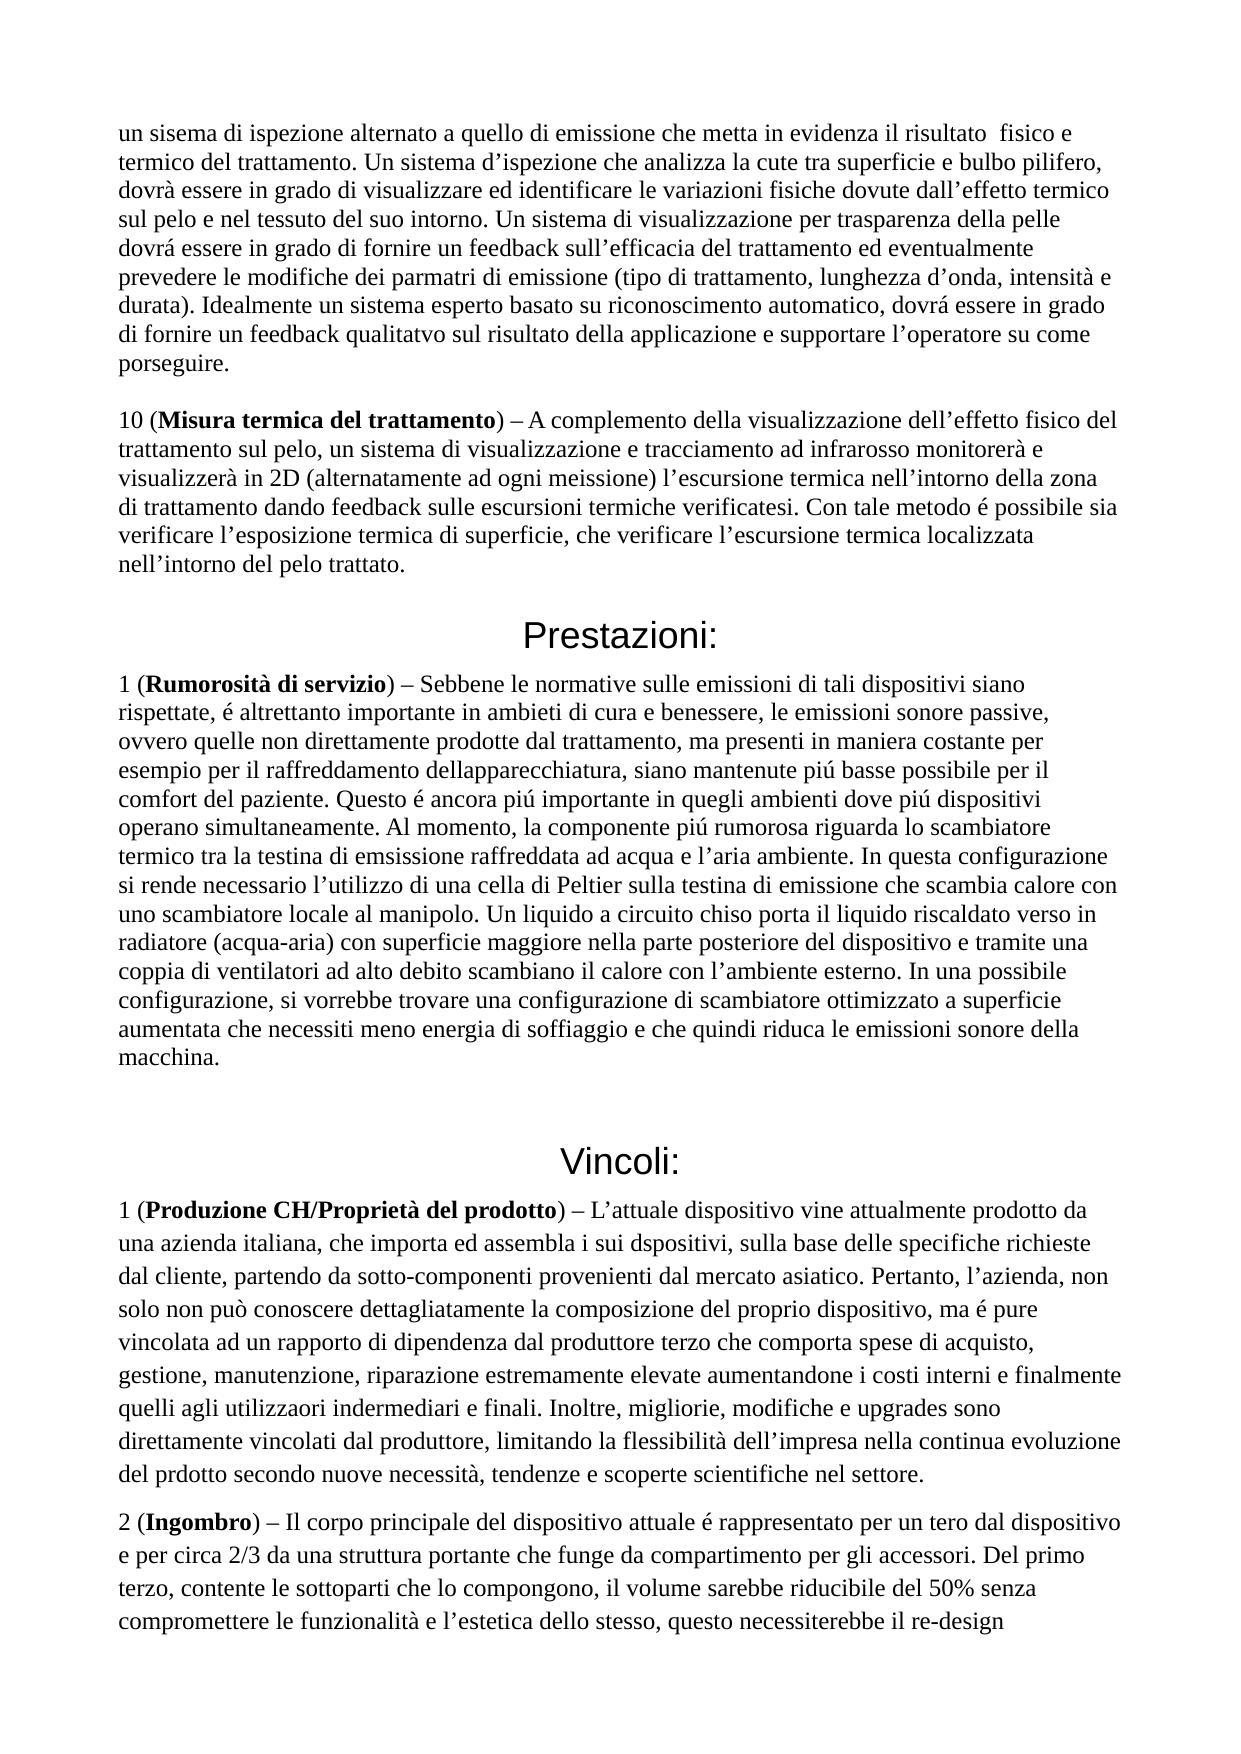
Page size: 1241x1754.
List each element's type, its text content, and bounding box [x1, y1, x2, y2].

text 10 (Misura termica del trattamento) – A complemento della visualizzazione dell’effetto fisico del trattamento sul pelo, un sistema di visualizzazione e tracciamento ad infrarosso monitorerà e visualizzerà in 2D (alternatamente ad ogni meissione) l’escursione termica nell’intorno della zona di trattamento dando feedback sulle escursioni termiche verificatesi. Con tale metodo é possibile sia verificare l’esposizione termica di superficie, che verificare l’escursione termica localizzata nell’intorno del pelo trattato. [118, 406, 1122, 578]
text 1 (Rumorosità di servizio) – Sebbene le normative sulle emissioni di tali dispositivi siano rispettate, é altrettanto importante in ambieti di cura e benessere, le emissioni sonore passive, ovvero quelle non direttamente prodotte dal trattamento, ma presenti in maniera costante per esempio per il raffreddamento dellapparecchiatura, siano mantenute piú basse possibile per il comfort del paziente. Questo é ancora piú importante in quegli ambienti dove piú dispositivi operano simultaneamente. Al momento, la componente piú rumorosa riguarda lo scambiatore termico tra la testina di emsissione raffreddata ad acqua e l’aria ambiente. In questa configurazione si rende necessario l’utilizzo di una cella di Peltier sulla testina di emissione che scambia calore con uno scambiatore locale al manipolo. Un liquido a circuito chiso porta il liquido riscaldato verso in radiatore (acqua-aria) con superficie maggiore nella parte posteriore del dispositivo e tramite una coppia di ventilatori ad alto debito scambiano il calore con l’ambiente esterno. In una possibile configurazione, si vorrebbe trovare una configurazione di scambiatore ottimizzato a superficie aumentata che necessiti meno energia di soffiaggio e che quindi riduca le emissioni sonore della macchina. [118, 669, 1122, 1071]
subtitle Prestazioni: [118, 613, 1122, 656]
text 2 (Ingombro) – Il corpo principale del dispositivo attuale é rappresentato per un tero dal dispositivo e per circa 2/3 da una struttura portante che funge da compartimento per gli accessori. Del primo terzo, contente le sottoparti che lo compongono, il volume sarebbe riducibile del 50% senza compromettere le funzionalità e l’estetica dello stesso, questo necessiterebbe il re-design [118, 1507, 1122, 1634]
text un sisema di ispezione alternato a quello di emissione che metta in evidenza il risultato fisico e termico del trattamento. Un sistema d’ispezione che analizza la cute tra superficie e bulbo pilifero, dovrà essere in grado di visualizzare ed identificare le variazioni fisiche dovute dall’effetto termico sul pelo e nel tessuto del suo intorno. Un sistema di visualizzazione per trasparenza della pelle dovrá essere in grado di fornire un feedback sull’efficacia del trattamento ed eventualmente prevedere le modifiche dei parmatri di emissione (tipo di trattamento, lunghezza d’onda, intensità e durata). Idealmente un sistema esperto basato su riconoscimento automatico, dovrá essere in grado di fornire un feedback qualitatvo sul risultato della applicazione e supportare l’operatore su come porseguire. [118, 118, 1122, 377]
subtitle Vincoli: [118, 1139, 1122, 1182]
text 1 (Produzione CH/Proprietà del prodotto) – L’attuale dispositivo vine attualmente prodotto da una azienda italiana, che importa ed assembla i sui dspositivi, sulla base delle specifiche richieste dal cliente, partendo da sotto-componenti provenienti dal mercato asiatico. Pertanto, l’azienda, non solo non può conoscere dettagliatamente la composizione del proprio dispositivo, ma é pure vincolata ad un rapporto di dipendenza dal produttore terzo che comporta spese di acquisto, gestione, manutenzione, riparazione estremamente elevate aumentandone i costi interni e finalmente quelli agli utilizzaori indermediari e finali. Inoltre, migliorie, modifiche e upgrades sono direttamente vincolati dal produttore, limitando la flessibilità dell’impresa nella continua evoluzione del prdotto secondo nuove necessità, tendenze e scoperte scientifiche nel settore. [118, 1195, 1122, 1488]
